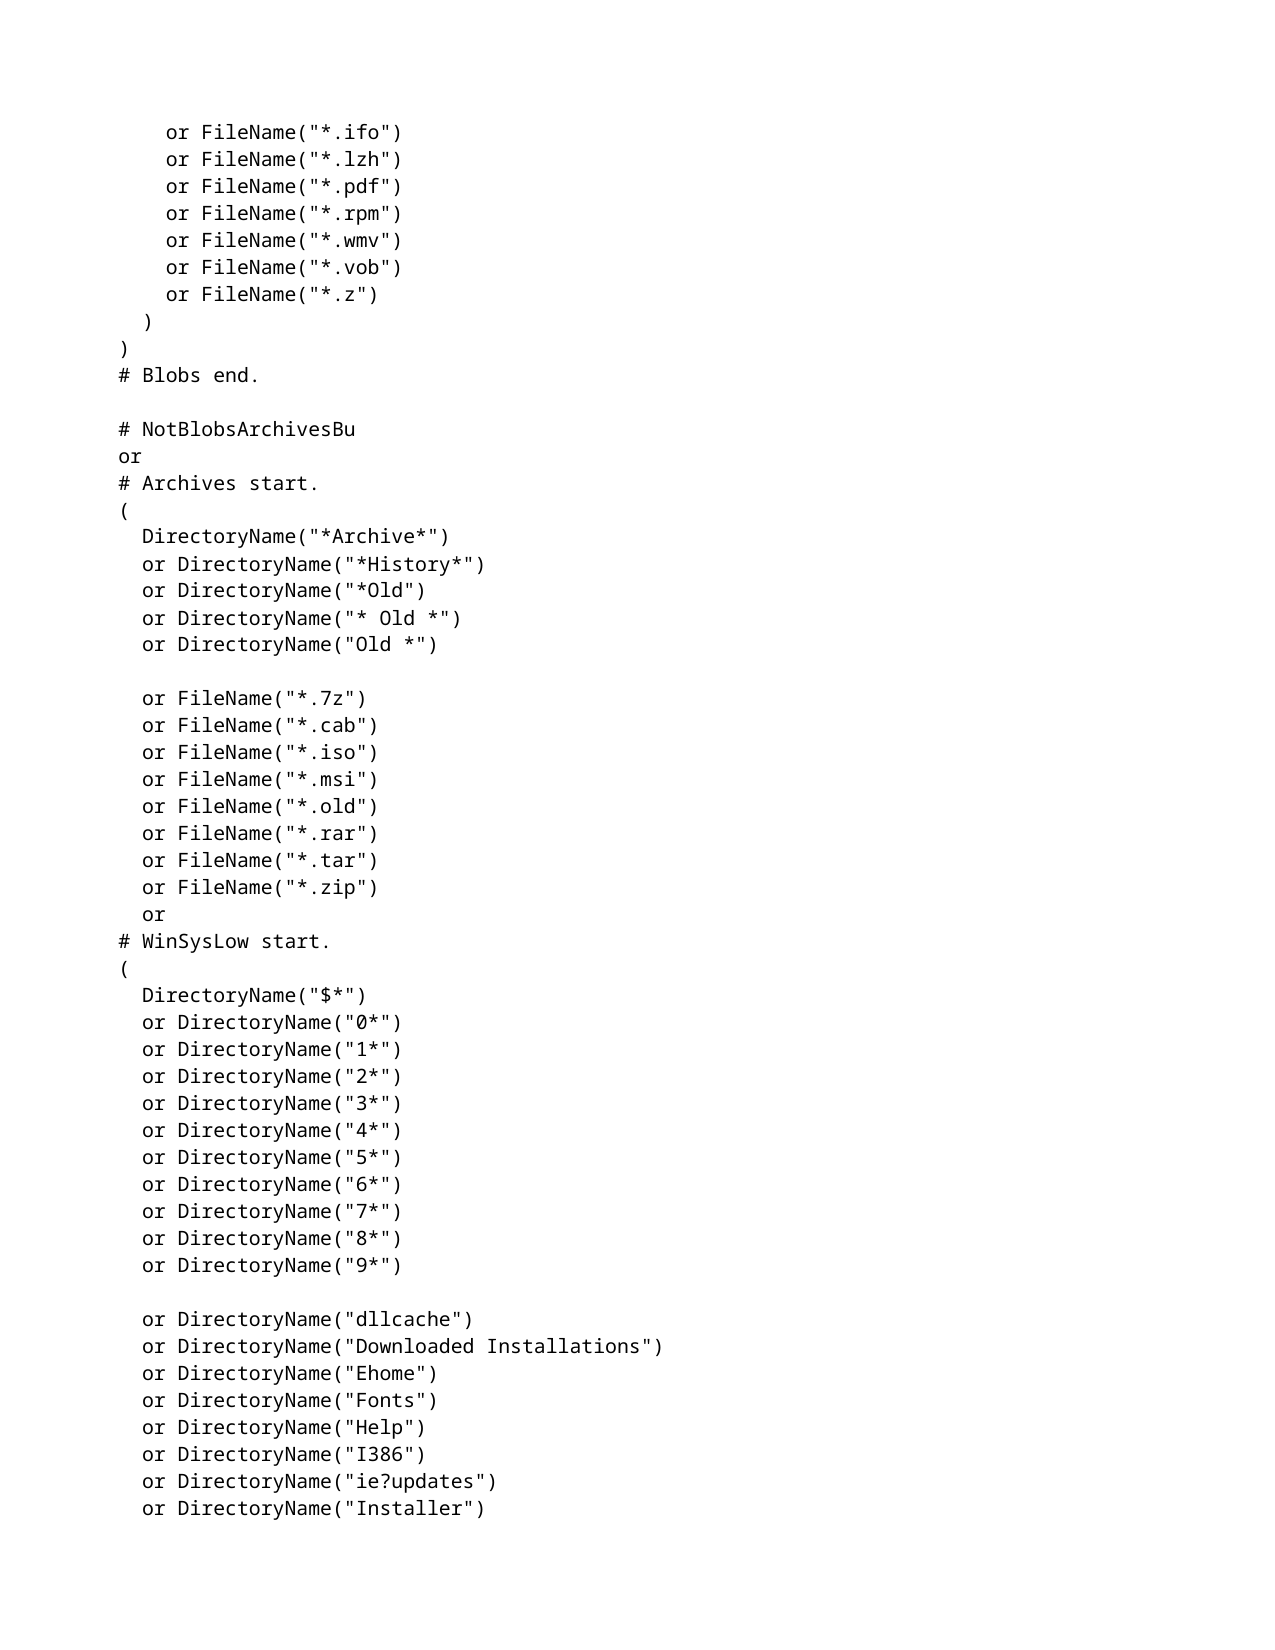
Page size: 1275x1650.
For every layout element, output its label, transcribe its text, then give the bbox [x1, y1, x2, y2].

text or FileName("*.iso") [118, 739, 1157, 766]
text or DirectoryName("7*") [118, 1197, 1157, 1224]
text or FileName("*.pdf") [118, 172, 1157, 199]
text or FileName("*.tar") [118, 847, 1157, 873]
text or [118, 442, 1157, 469]
text # NotBlobsArchivesBu [118, 415, 1157, 442]
text or DirectoryName("8*") [118, 1224, 1157, 1251]
text DirectoryName("$*") [118, 981, 1157, 1008]
text or DirectoryName("1*") [118, 1035, 1157, 1062]
text ( [118, 954, 1157, 981]
text or DirectoryName("2*") [118, 1062, 1157, 1089]
text or DirectoryName("4*") [118, 1116, 1157, 1143]
text or FileName("*.vob") [118, 253, 1157, 280]
text or FileName("*.zip") [118, 873, 1157, 901]
text or FileName("*.rpm") [118, 199, 1157, 226]
text ) [118, 334, 1157, 361]
text or FileName("*.wmv") [118, 226, 1157, 253]
text or DirectoryName("9*") [118, 1251, 1157, 1278]
text or FileName("*.rar") [118, 819, 1157, 847]
text or DirectoryName("dllcache") [118, 1305, 1157, 1332]
text or FileName("*.msi") [118, 766, 1157, 793]
text or DirectoryName("3*") [118, 1089, 1157, 1116]
text or DirectoryName("6*") [118, 1170, 1157, 1197]
text or FileName("*.old") [118, 793, 1157, 819]
text or FileName("*.cab") [118, 712, 1157, 739]
text or DirectoryName("Fonts") [118, 1386, 1157, 1413]
text or DirectoryName("Downloaded Installations") [118, 1332, 1157, 1359]
text # WinSysLow start. [118, 927, 1157, 954]
text or FileName("*.z") [118, 280, 1157, 307]
text or DirectoryName("Old *") [118, 631, 1157, 658]
text # Archives start. [118, 469, 1157, 496]
text or DirectoryName("ie?updates") [118, 1467, 1157, 1494]
text or DirectoryName("5*") [118, 1143, 1157, 1170]
text or DirectoryName("0*") [118, 1008, 1157, 1035]
text or DirectoryName("*History*") [118, 550, 1157, 577]
text or DirectoryName("I386") [118, 1440, 1157, 1467]
text # Blobs end. [118, 361, 1157, 388]
text or DirectoryName("*Old") [118, 577, 1157, 604]
text ) [118, 307, 1157, 334]
text DirectoryName("*Archive*") [118, 523, 1157, 550]
text ( [118, 496, 1157, 523]
text or FileName("*.7z") [118, 685, 1157, 712]
text or DirectoryName("Help") [118, 1413, 1157, 1440]
text or DirectoryName("Installer") [118, 1494, 1157, 1521]
text or DirectoryName("* Old *") [118, 604, 1157, 631]
text or FileName("*.lzh") [118, 145, 1157, 172]
text or [118, 901, 1157, 927]
text or FileName("*.ifo") [118, 118, 1157, 145]
text or DirectoryName("Ehome") [118, 1359, 1157, 1386]
